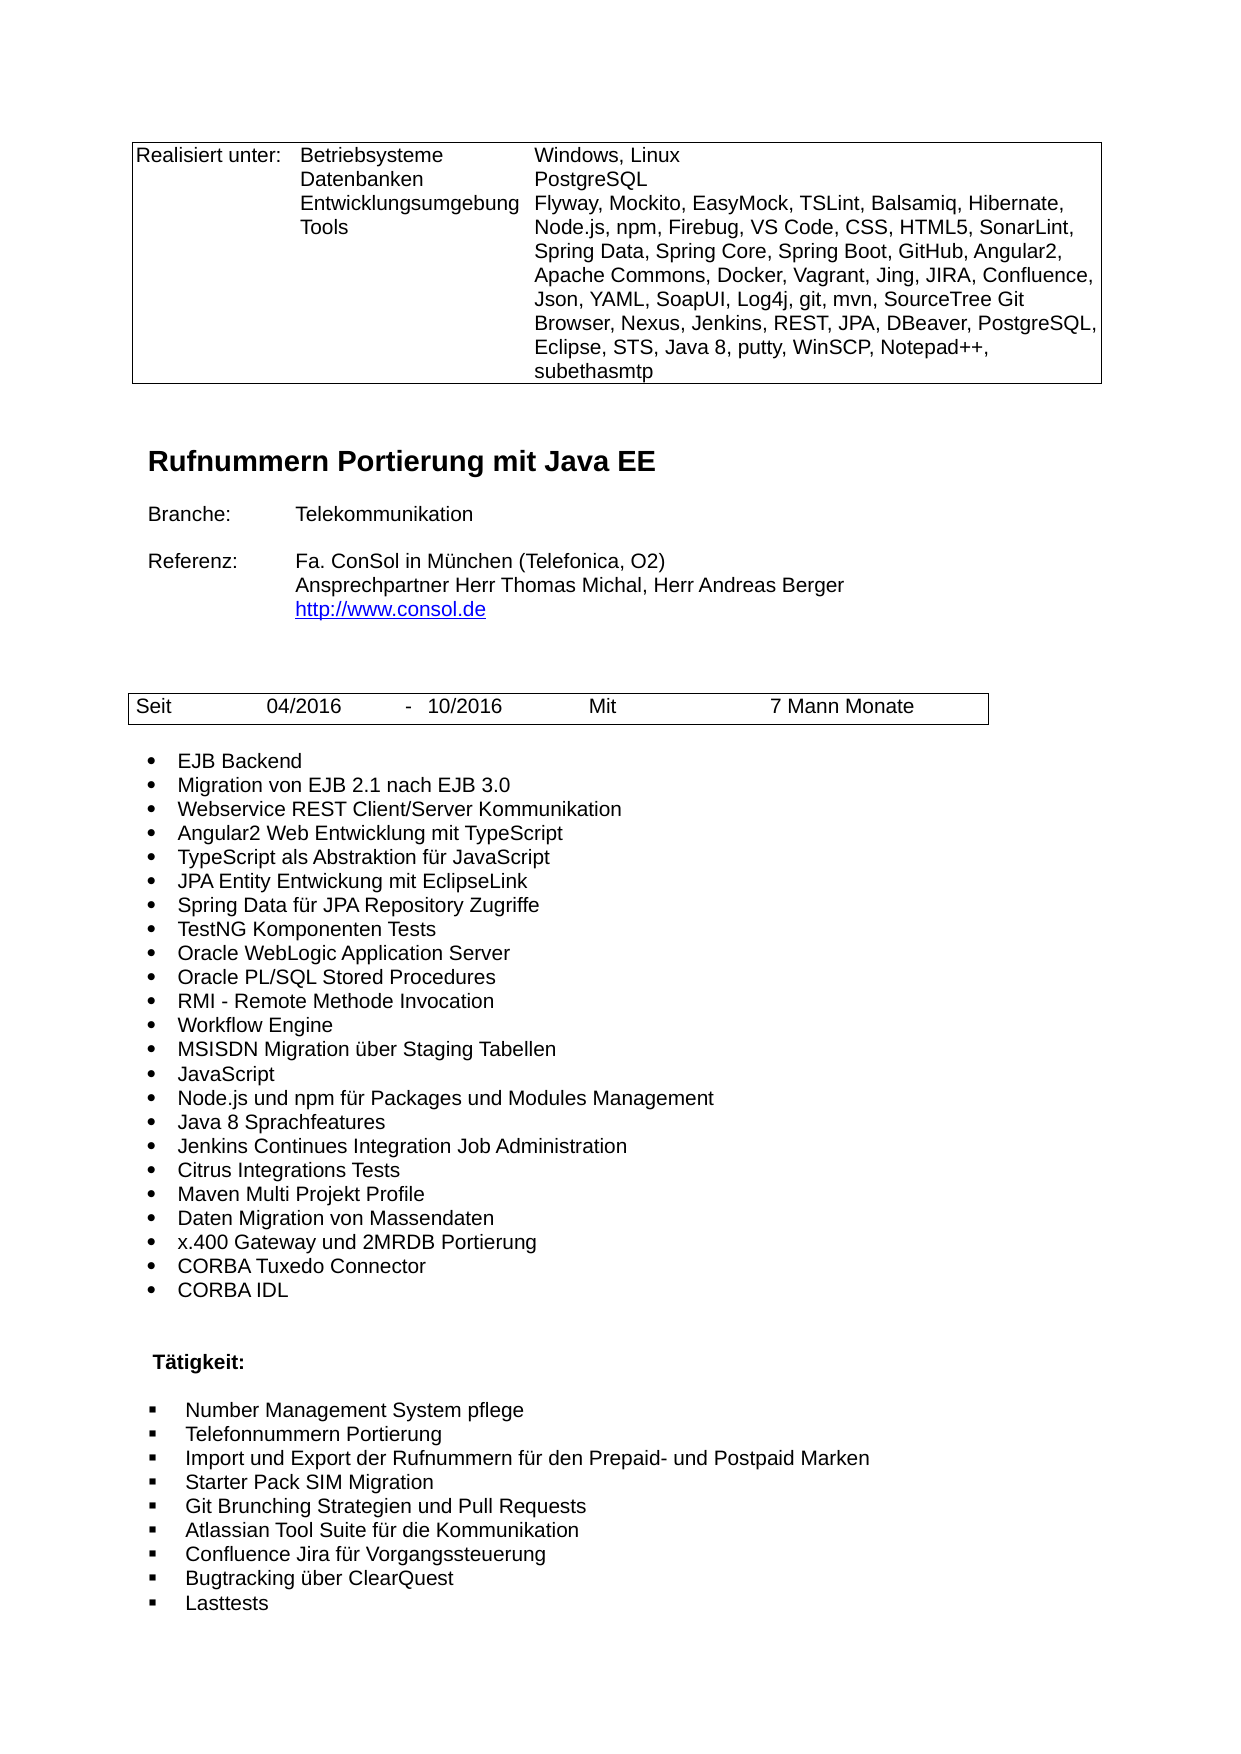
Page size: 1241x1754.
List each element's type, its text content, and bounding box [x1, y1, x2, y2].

list Bugtracking über ClearQuest [148, 1566, 1110, 1590]
table_header Mit [581, 694, 762, 723]
table_header Betriebsysteme Datenbanken [297, 143, 531, 191]
list JPA Entity Entwickung mit EclipseLink [148, 869, 1110, 893]
list Daten Migration von Massendaten [148, 1206, 1110, 1230]
list Number Management System pflege [148, 1398, 1110, 1422]
list Oracle PL/SQL Stored Procedures [148, 965, 1110, 989]
list Starter Pack SIM Migration [148, 1470, 1110, 1494]
list Telefonnummern Portierung [148, 1422, 1110, 1446]
list Migration von EJB 2.1 nach EJB 3.0 [148, 773, 1110, 797]
list Jenkins Continues Integration Job Administration [148, 1133, 1110, 1158]
list Node.js und npm für Packages und Modules Management [148, 1085, 1110, 1109]
table_header Windows, Linux PostgreSQL [531, 143, 1101, 191]
text Ansprechpartner Herr Thomas Michal, Herr Andreas Berger [148, 573, 1110, 597]
list x.400 Gateway und 2MRDB Portierung [148, 1230, 1110, 1254]
list JavaScript [148, 1061, 1110, 1085]
list RMI - Remote Methode Invocation [148, 989, 1110, 1013]
list Java 8 Sprachfeatures [148, 1109, 1110, 1133]
list Import und Export der Rufnummern für den Prepaid- und Postpaid Marken [148, 1446, 1110, 1470]
table_header Realisiert unter: [133, 143, 297, 191]
list Citrus Integrations Tests [148, 1158, 1110, 1182]
list Lasttests [148, 1590, 1110, 1614]
list Maven Multi Projekt Profile [148, 1182, 1110, 1206]
list Spring Data für JPA Repository Zugriffe [148, 893, 1110, 917]
table_header 10/2016 [420, 694, 581, 723]
list Confluence Jira für Vorgangssteuerung [148, 1542, 1110, 1566]
list Workflow Engine [148, 1013, 1110, 1037]
table_cell Flyway, Mockito, EasyMock, TSLint, Balsamiq, Hibernate, Node.js, npm, Firebug, VS Code, CSS, HTML5, SonarLint, Spring Data, Spring Core, Spring Boot, GitHub, Angular2, Apache Commons, Docker, Vagrant, Jing, JIRA, Confluence, Json, YAML, SoapUI, Log4j, git, mvn, SourceTree Git Browser, Nexus, Jenkins, REST, JPA, DBeaver, PostgreSQL, Eclipse, STS, Java 8, putty, WinSCP, Notepad++, subethasmtp [531, 191, 1101, 382]
table_header Seit [129, 694, 259, 723]
text Referenz: Fa. ConSol in München (Telefonica, O2) [148, 549, 1110, 573]
list EJB Backend [148, 748, 1110, 773]
list Oracle WebLogic Application Server [148, 941, 1110, 965]
table_header 7 Mann Monate [763, 694, 988, 723]
list Webservice REST Client/Server Kommunikation [148, 797, 1110, 821]
list TypeScript als Abstraktion für JavaScript [148, 845, 1110, 869]
table_header - [398, 694, 420, 723]
table_cell [133, 191, 297, 382]
list CORBA IDL [148, 1278, 1110, 1302]
text http://www.consol.de [221, 597, 1110, 621]
table_header 04/2016 [259, 694, 398, 723]
list TestNG Komponenten Tests [148, 917, 1110, 941]
list Git Brunching Strategien und Pull Requests [148, 1494, 1110, 1518]
list Atlassian Tool Suite für die Kommunikation [148, 1518, 1110, 1542]
list CORBA Tuxedo Connector [148, 1254, 1110, 1278]
text Tätigkeit: [152, 1350, 1110, 1374]
list Angular2 Web Entwicklung mit TypeScript [148, 821, 1110, 845]
text Branche: Telekommunikation [148, 501, 1110, 525]
subtitle Rufnummern Portierung mit Java EE [148, 444, 1110, 477]
list MSISDN Migration über Staging Tabellen [148, 1037, 1110, 1061]
table_cell Entwicklungsumgebung Tools [297, 191, 531, 382]
